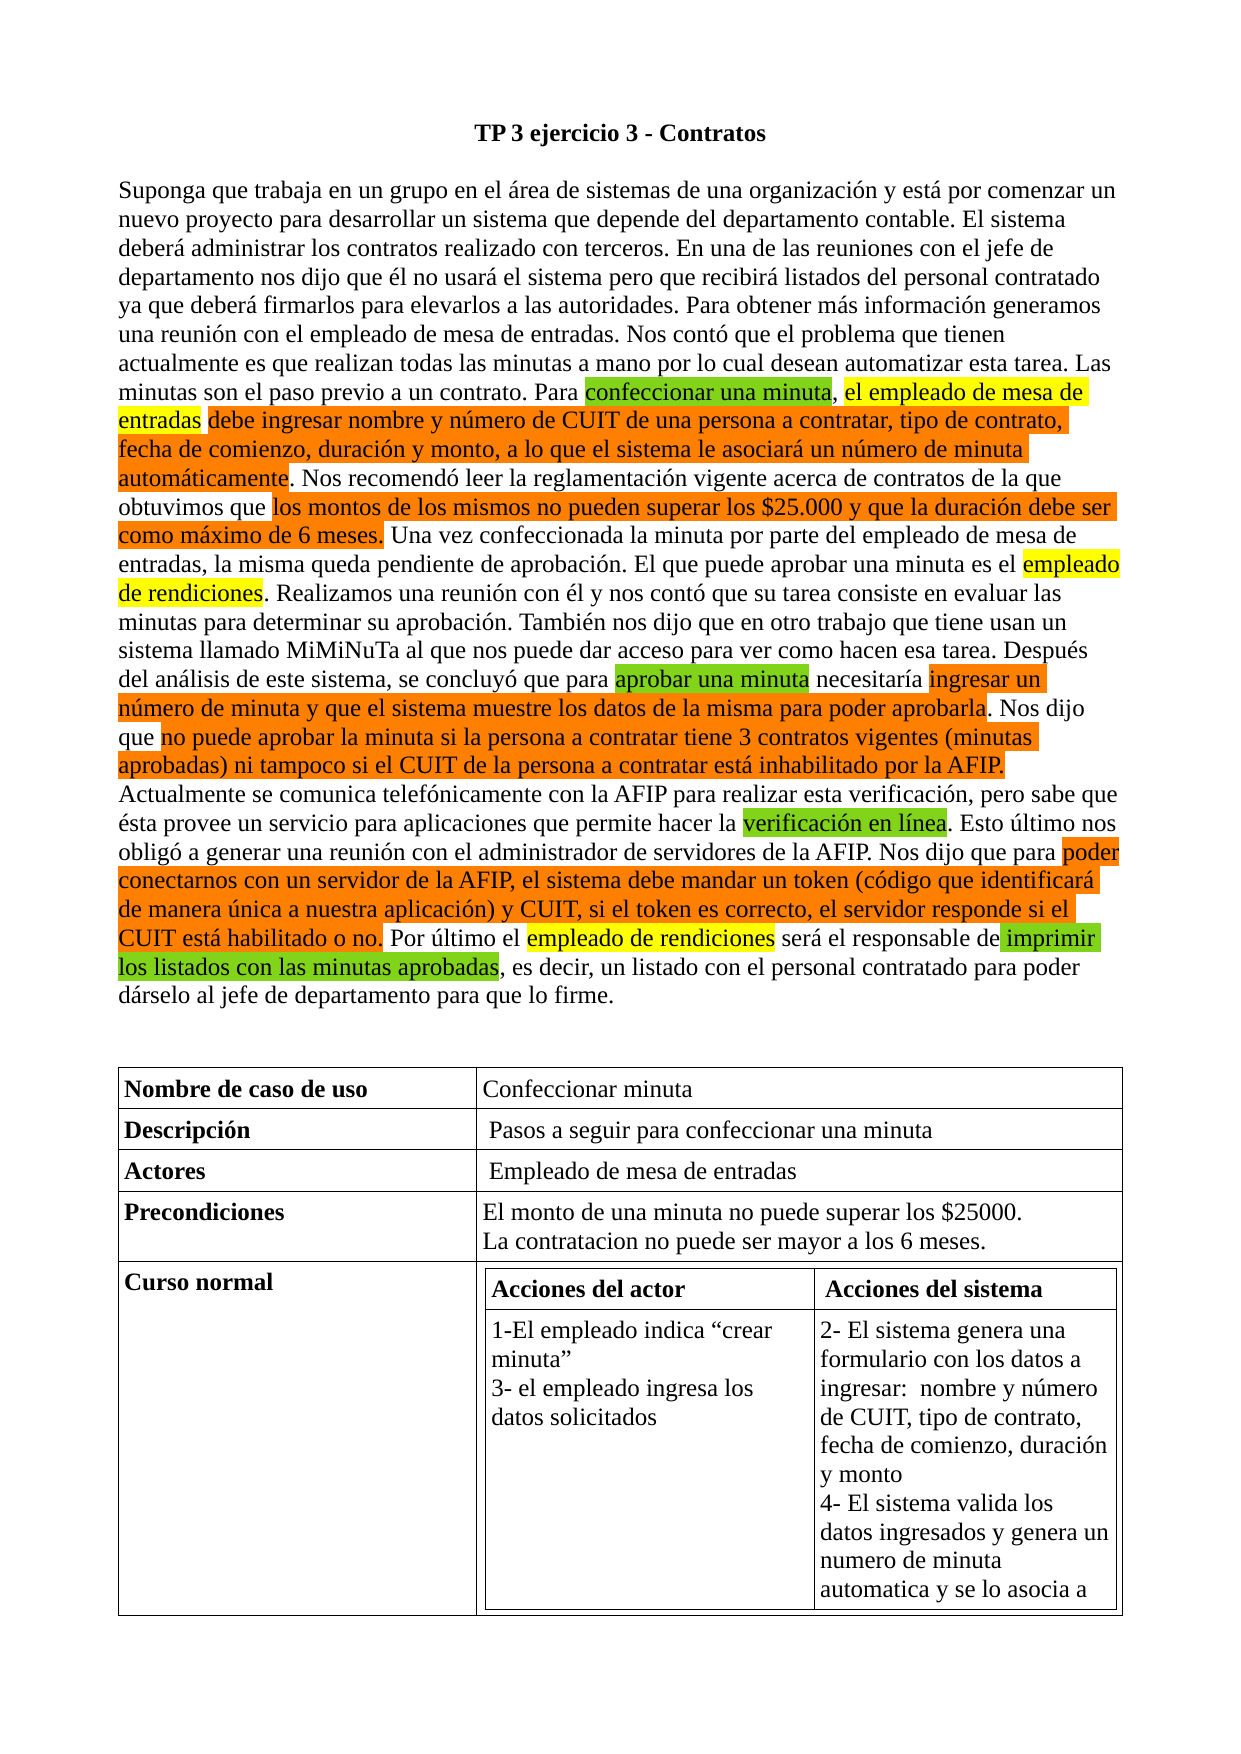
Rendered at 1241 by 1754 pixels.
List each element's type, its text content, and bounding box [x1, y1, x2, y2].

table_cell Descripción [119, 1109, 476, 1149]
table_cell Precondiciones [119, 1192, 476, 1261]
table_cell [477, 1262, 1122, 1615]
text TP 3 ejercicio 3 - Contratos [118, 118, 1122, 147]
table_header Confeccionar minuta [477, 1068, 1122, 1108]
table_cell Empleado de mesa de entradas [477, 1150, 1122, 1191]
table_header Acciones del actor [486, 1269, 814, 1309]
text Suponga que trabaja en un grupo en el área de sistemas de una organización y está por comenzar un nuevo proyecto para desarrollar un sistema que depende del departamento contable. El sistema deberá administrar los contratos realizado con terceros. En una de las reuniones con el jefe de departamento nos dijo que él no usará el sistema pero que recibirá listados del personal contratado ya que deberá firmarlos para elevarlos a las autoridades. Para obtener más información generamos una reunión con el empleado de mesa de entradas. Nos contó que el problema que tienen actualmente es que realizan todas las minutas a mano por lo cual desean automatizar esta tarea. Las minutas son el paso previo a un contrato. Para confeccionar una minuta, el empleado de mesa de entradas debe ingresar nombre y número de CUIT de una persona a contratar, tipo de contrato, fecha de comienzo, duración y monto, a lo que el sistema le asociará un número de minuta automáticamente. Nos recomendó leer la reglamentación vigente acerca de contratos de la que obtuvimos que los montos de los mismos no pueden superar los $25.000 y que la duración debe ser como máximo de 6 meses. Una vez confeccionada la minuta por parte del empleado de mesa de entradas, la misma queda pendiente de aprobación. El que puede aprobar una minuta es el empleado de rendiciones. Realizamos una reunión con él y nos contó que su tarea consiste en evaluar las minutas para determinar su aprobación. También nos dijo que en otro trabajo que tiene usan un sistema llamado MiMiNuTa al que nos puede dar acceso para ver como hacen esa tarea. Después del análisis de este sistema, se concluyó que para aprobar una minuta necesitaría ingresar un número de minuta y que el sistema muestre los datos de la misma para poder aprobarla. Nos dijo que no puede aprobar la minuta si la persona a contratar tiene 3 contratos vigentes (minutas aprobadas) ni tampoco si el CUIT de la persona a contratar está inhabilitado por la AFIP. Actualmente se comunica telefónicamente con la AFIP para realizar esta verificación, pero sabe que ésta provee un servicio para aplicaciones que permite hacer la verificación en línea. Esto último nos obligó a generar una reunión con el administrador de servidores de la AFIP. Nos dijo que para poder conectarnos con un servidor de la AFIP, el sistema debe mandar un token (código que identificará de manera única a nuestra aplicación) y CUIT, si el token es correcto, el servidor responde si el CUIT está habilitado o no. Por último el empleado de rendiciones será el responsable de imprimir los listados con las minutas aprobadas, es decir, un listado con el personal contratado para poder dárselo al jefe de departamento para que lo firme. [118, 176, 1122, 1009]
table_header Nombre de caso de uso [119, 1068, 476, 1108]
table_cell El monto de una minuta no puede superar los $25000. La contratacion no puede ser mayor a los 6 meses. [477, 1192, 1122, 1261]
table_cell 2- El sistema genera una formulario con los datos a ingresar: nombre y número de CUIT, tipo de contrato, fecha de comienzo, duración y monto 4- El sistema valida los datos ingresados y genera un numero de minuta automatica y se lo asocia a [815, 1310, 1116, 1609]
table_header Acciones del sistema [815, 1269, 1116, 1309]
table_cell Actores [119, 1150, 476, 1191]
table_cell Pasos a seguir para confeccionar una minuta [477, 1109, 1122, 1149]
table_cell Curso normal [119, 1262, 476, 1615]
table_cell 1-El empleado indica “crear minuta” 3- el empleado ingresa los datos solicitados [486, 1310, 814, 1609]
